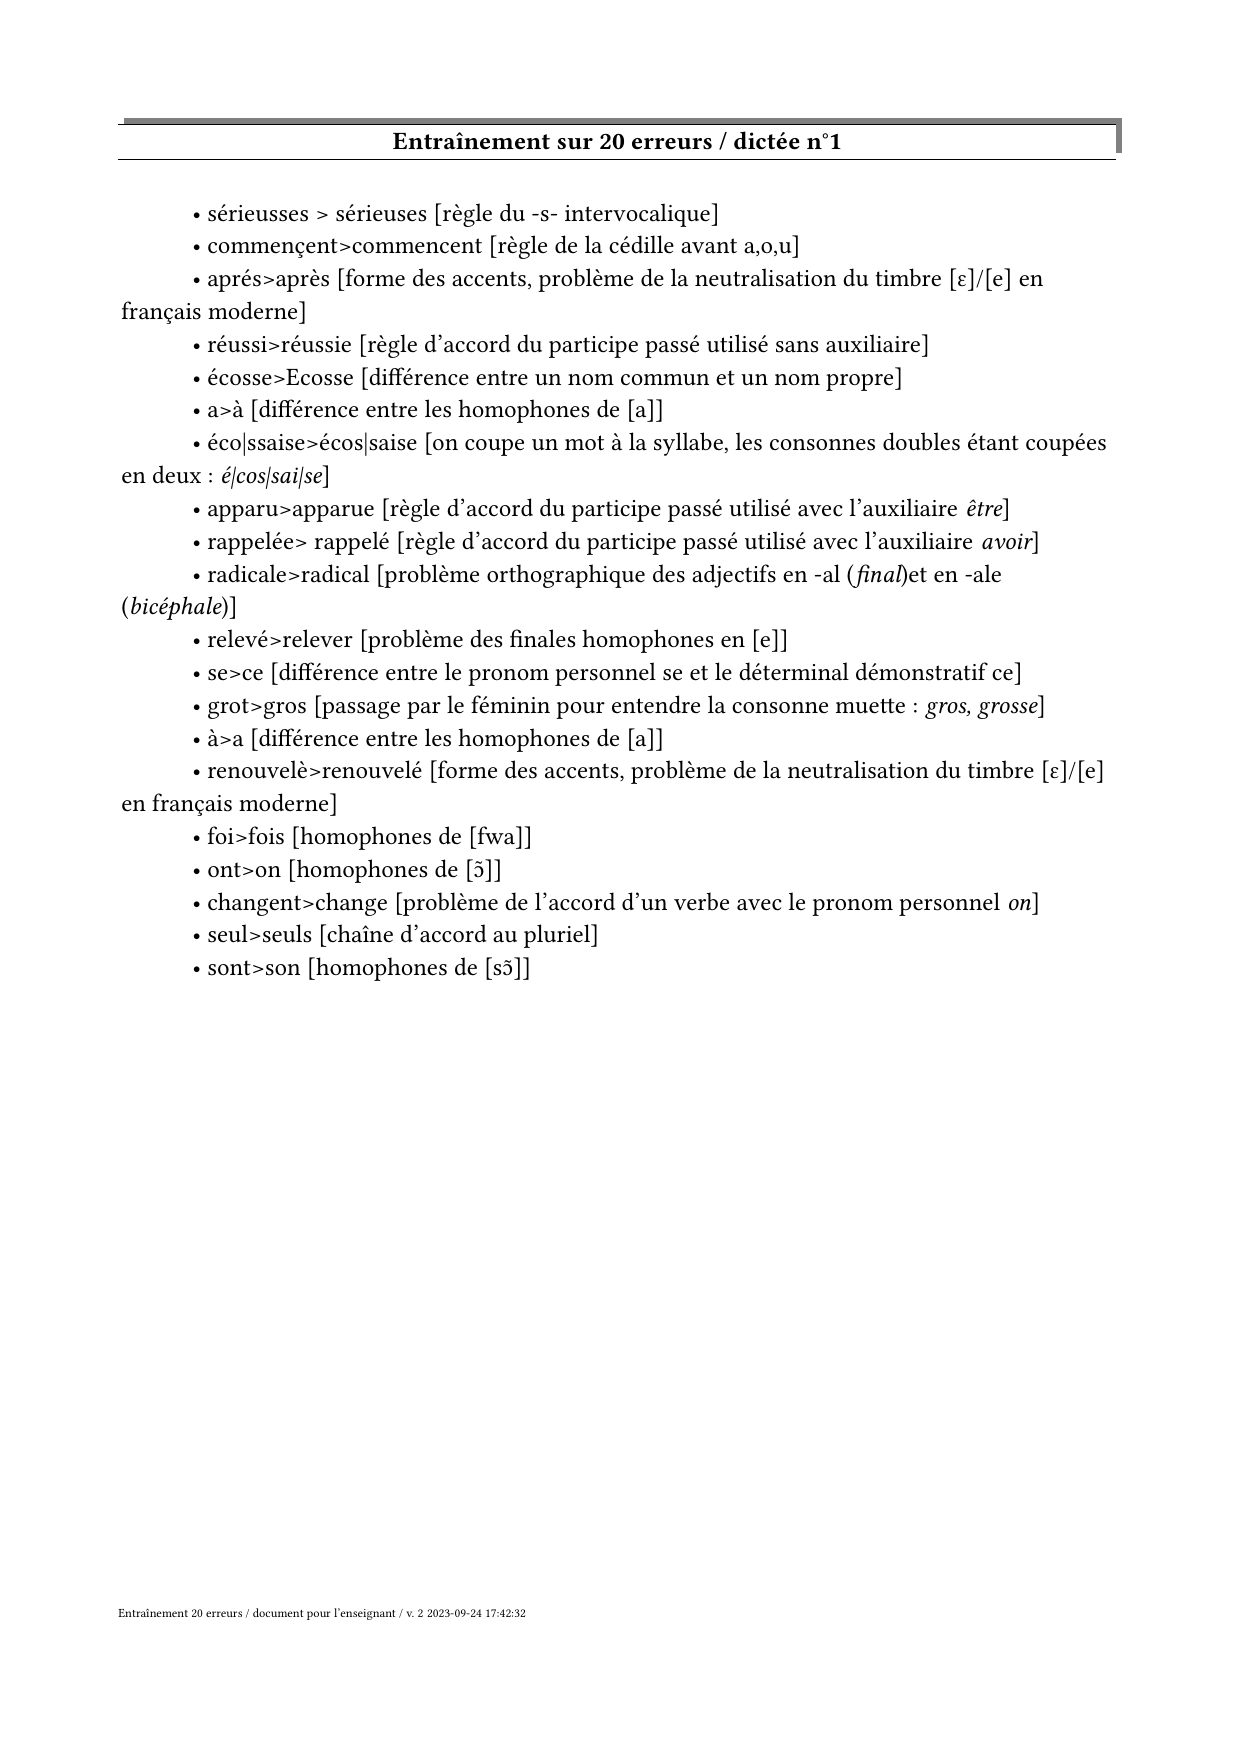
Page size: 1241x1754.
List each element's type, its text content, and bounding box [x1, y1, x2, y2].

text • écosse>Ecosse [différence entre un nom commun et un nom propre] [118, 360, 1122, 391]
text • changent>change [problème de l’accord d’un verbe avec le pronom personnel on] [118, 885, 1122, 916]
text • éco|ssaise>écos|saise [on coupe un mot à la syllabe, les consonnes doubles étant coupées en deux : é|cos|sai|se] [118, 425, 1122, 490]
text • sérieusses > sérieuses [règle du -s- intervocalique] [118, 196, 1122, 227]
text • se>ce [différence entre le pronom personnel se et le déterminal démonstratif ce] [118, 655, 1122, 687]
text • foi>fois [homophones de [fwa]] [118, 819, 1122, 851]
text • seul>seuls [chaîne d’accord au pluriel] [118, 918, 1122, 949]
text • relevé>relever [problème des finales homophones en [e]] [118, 622, 1122, 654]
text • aprés>après [forme des accents, problème de la neutralisation du timbre [ε]/[e] en français moderne] [118, 261, 1122, 326]
text Entraînement sur 20 erreurs / dictée n°1 [118, 125, 1116, 159]
text • commençent>commencent [règle de la cédille avant a,o,u] [118, 228, 1122, 260]
text • ont>on [homophones de [ɔ̃]] [118, 852, 1122, 883]
text • rappelée> rappelé [règle d’accord du participe passé utilisé avec l’auxiliaire avoir] [118, 524, 1122, 555]
text • grot>gros [passage par le féminin pour entendre la consonne muette : gros, grosse] [118, 688, 1122, 719]
text • a>à [différence entre les homophones de [a]] [118, 393, 1122, 424]
text • sont>son [homophones de [sɔ̃]] [118, 950, 1122, 985]
text • à>a [différence entre les homophones de [a]] [118, 721, 1122, 752]
text • renouvelè>renouvelé [forme des accents, problème de la neutralisation du timbre [ε]/[e] en français moderne] [118, 753, 1122, 818]
text • radicale>radical [problème orthographique des adjectifs en -al (final)et en -ale (bicéphale)] [118, 557, 1122, 621]
text • réussi>réussie [règle d’accord du participe passé utilisé sans auxiliaire] [118, 327, 1122, 358]
text • apparu>apparue [règle d’accord du participe passé utilisé avec l’auxiliaire être] [118, 491, 1122, 522]
